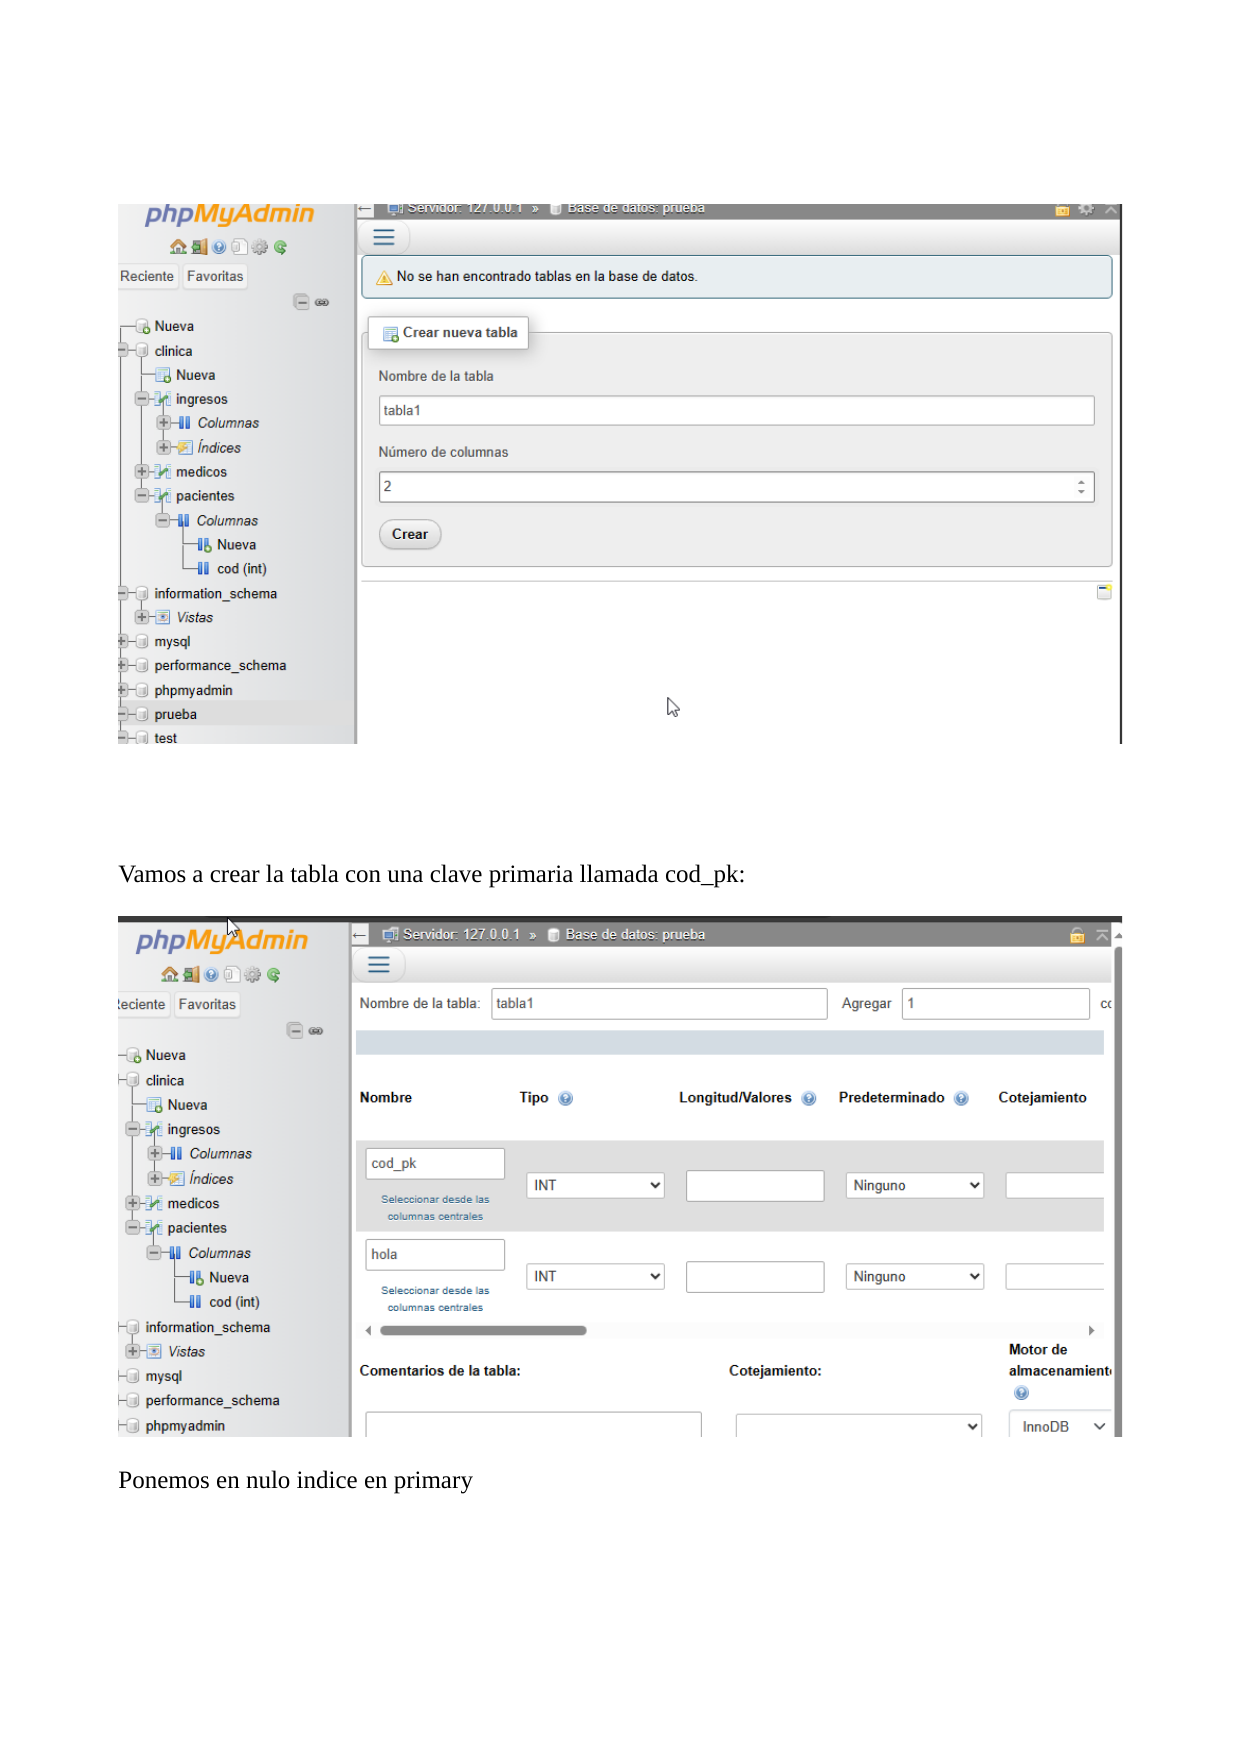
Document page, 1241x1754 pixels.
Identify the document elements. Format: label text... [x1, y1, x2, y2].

picture [118, 916, 1123, 1437]
text Vamos a crear la tabla con una clave primaria llamada cod_pk: [118, 859, 1122, 887]
text Ponemos en nulo indice en primary [118, 1465, 1122, 1494]
picture [118, 204, 1123, 744]
